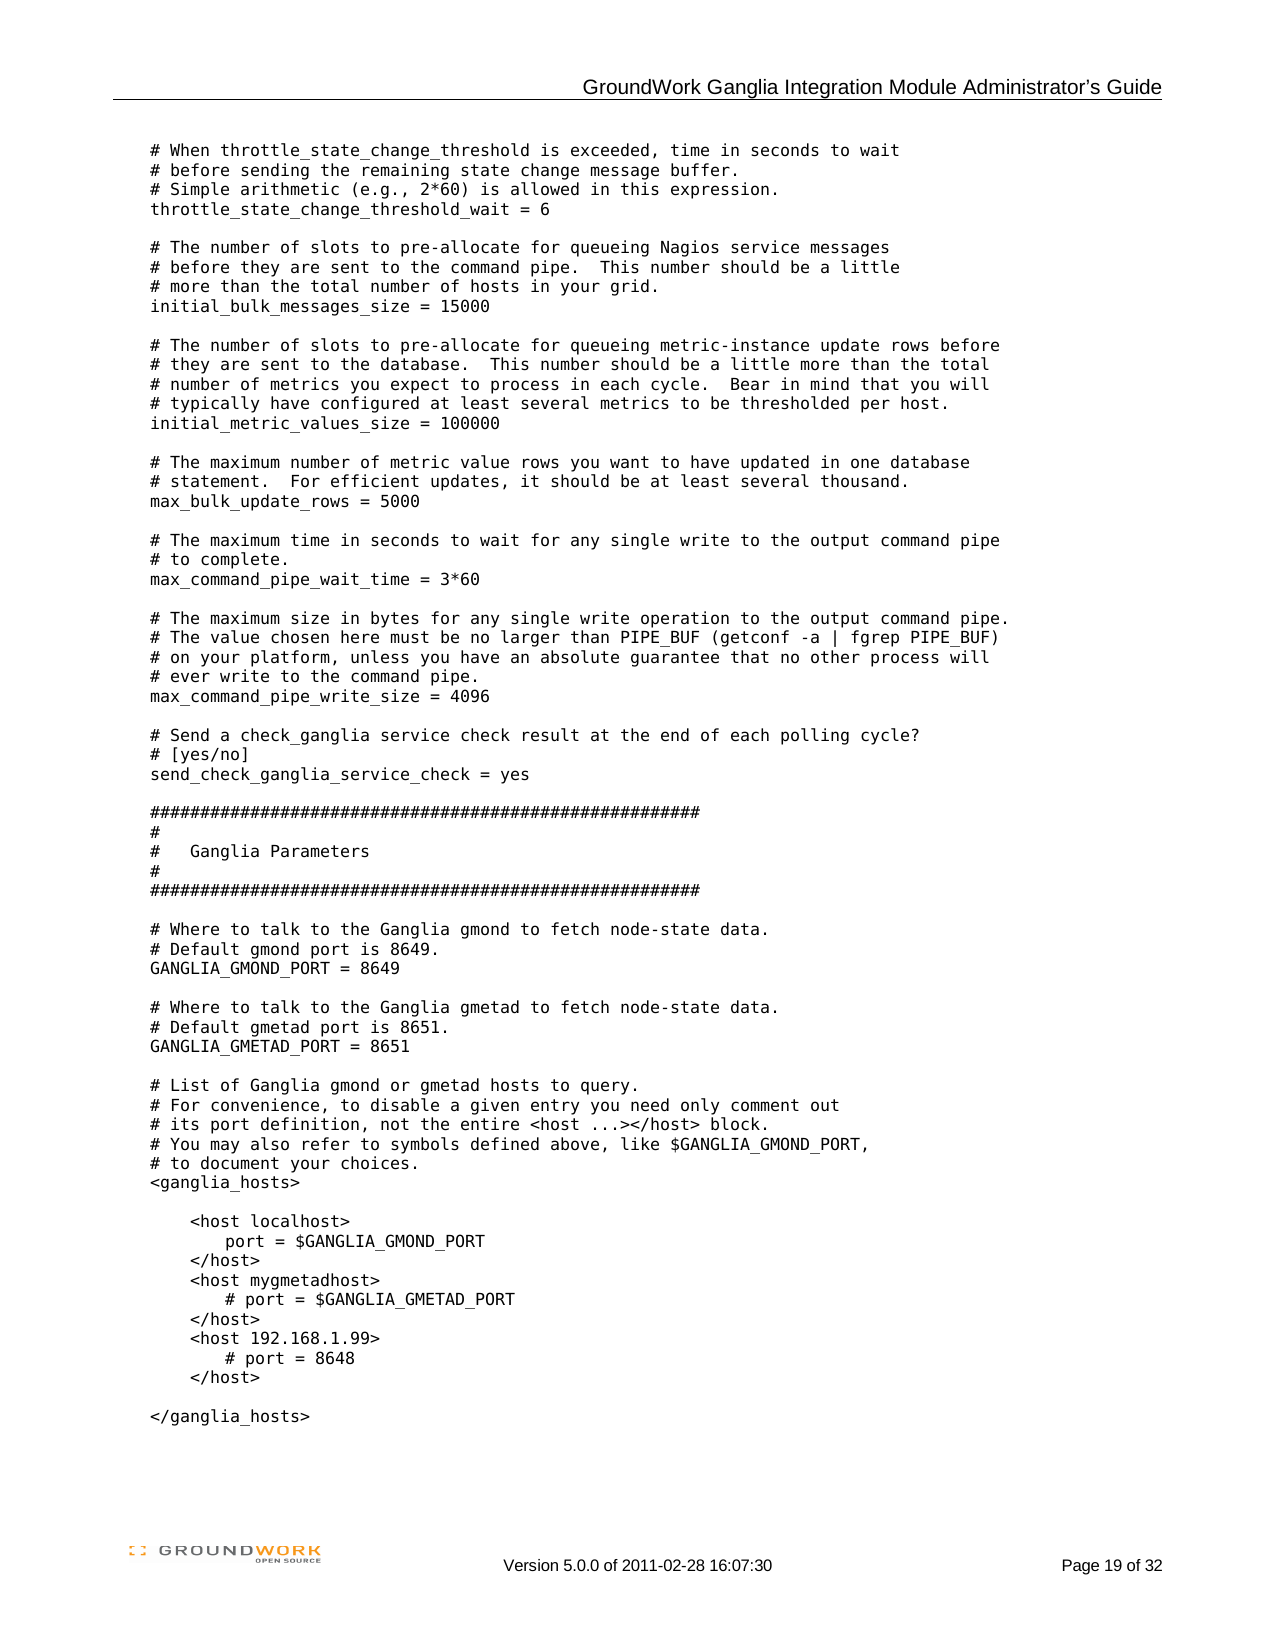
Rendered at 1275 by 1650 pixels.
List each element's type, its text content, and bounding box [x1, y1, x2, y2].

text # before they are sent to the command pipe. This number should be a little [150, 258, 1162, 277]
text ####################################################### [150, 881, 1162, 901]
text ####################################################### [150, 803, 1162, 823]
text # Simple arithmetic (e.g., 2*60) is allowed in this expression. [150, 180, 1162, 199]
text # they are sent to the database. This number should be a little more than the total [150, 355, 1162, 375]
text </host> [150, 1251, 1162, 1271]
text # to complete. [150, 550, 1162, 569]
text max_command_pipe_wait_time = 3*60 [150, 569, 1162, 589]
text # The number of slots to pre-allocate for queueing Nagios service messages [150, 238, 1162, 258]
text # its port definition, not the entire <host ...></host> block. [150, 1115, 1162, 1134]
text # You may also refer to symbols defined above, like $GANGLIA_GMOND_PORT, [150, 1134, 1162, 1154]
text # before sending the remaining state change message buffer. [150, 161, 1162, 180]
text # statement. For efficient updates, it should be at least several thousand. [150, 472, 1162, 492]
text # Ganglia Parameters [150, 842, 1162, 862]
text <host 192.168.1.99> [150, 1329, 1162, 1349]
text # Where to talk to the Ganglia gmetad to fetch node-state data. [150, 998, 1162, 1018]
text GANGLIA_GMETAD_PORT = 8651 [150, 1037, 1162, 1057]
text # [150, 823, 1162, 842]
text # The maximum size in bytes for any single write operation to the output command pipe. [150, 608, 1162, 628]
text initial_metric_values_size = 100000 [150, 414, 1162, 433]
text # For convenience, to disable a given entry you need only comment out [150, 1096, 1162, 1115]
text # more than the total number of hosts in your grid. [150, 277, 1162, 297]
text max_command_pipe_write_size = 4096 [150, 686, 1162, 706]
text <host mygmetadhost> [150, 1271, 1162, 1290]
text send_check_ganglia_service_check = yes [150, 764, 1162, 784]
text # number of metrics you expect to process in each cycle. Bear in mind that you will [150, 375, 1162, 394]
text </host> [150, 1310, 1162, 1329]
text # to document your choices. [150, 1154, 1162, 1173]
text # Default gmetad port is 8651. [150, 1018, 1162, 1037]
text throttle_state_change_threshold_wait = 6 [150, 199, 1162, 219]
text <host localhost> [150, 1212, 1162, 1232]
text # Send a check_ganglia service check result at the end of each polling cycle? [150, 725, 1162, 745]
text </host> [150, 1368, 1162, 1388]
picture [129, 1546, 321, 1563]
text # When throttle_state_change_threshold is exceeded, time in seconds to wait [150, 141, 1162, 161]
text # [150, 862, 1162, 881]
text # Where to talk to the Ganglia gmond to fetch node-state data. [150, 920, 1162, 940]
text # The value chosen here must be no larger than PIPE_BUF (getconf -a | fgrep PIPE_BUF) [150, 628, 1162, 647]
text # on your platform, unless you have an absolute guarantee that no other process will [150, 647, 1162, 667]
text # port = 8648 [150, 1349, 1162, 1368]
text # Default gmond port is 8649. [150, 940, 1162, 959]
text # [yes/no] [150, 745, 1162, 764]
text # port = $GANGLIA_GMETAD_PORT [150, 1290, 1162, 1310]
text # The number of slots to pre-allocate for queueing metric-instance update rows before [150, 336, 1162, 355]
text # The maximum time in seconds to wait for any single write to the output command pipe [150, 531, 1162, 550]
text # ever write to the command pipe. [150, 667, 1162, 686]
text initial_bulk_messages_size = 15000 [150, 297, 1162, 316]
text # List of Ganglia gmond or gmetad hosts to query. [150, 1076, 1162, 1096]
text <ganglia_hosts> [150, 1173, 1162, 1193]
text # The maximum number of metric value rows you want to have updated in one database [150, 453, 1162, 472]
text port = $GANGLIA_GMOND_PORT [150, 1232, 1162, 1251]
text # typically have configured at least several metrics to be thresholded per host. [150, 394, 1162, 414]
text max_bulk_update_rows = 5000 [150, 492, 1162, 511]
text </ganglia_hosts> [150, 1407, 1162, 1427]
text GANGLIA_GMOND_PORT = 8649 [150, 959, 1162, 979]
